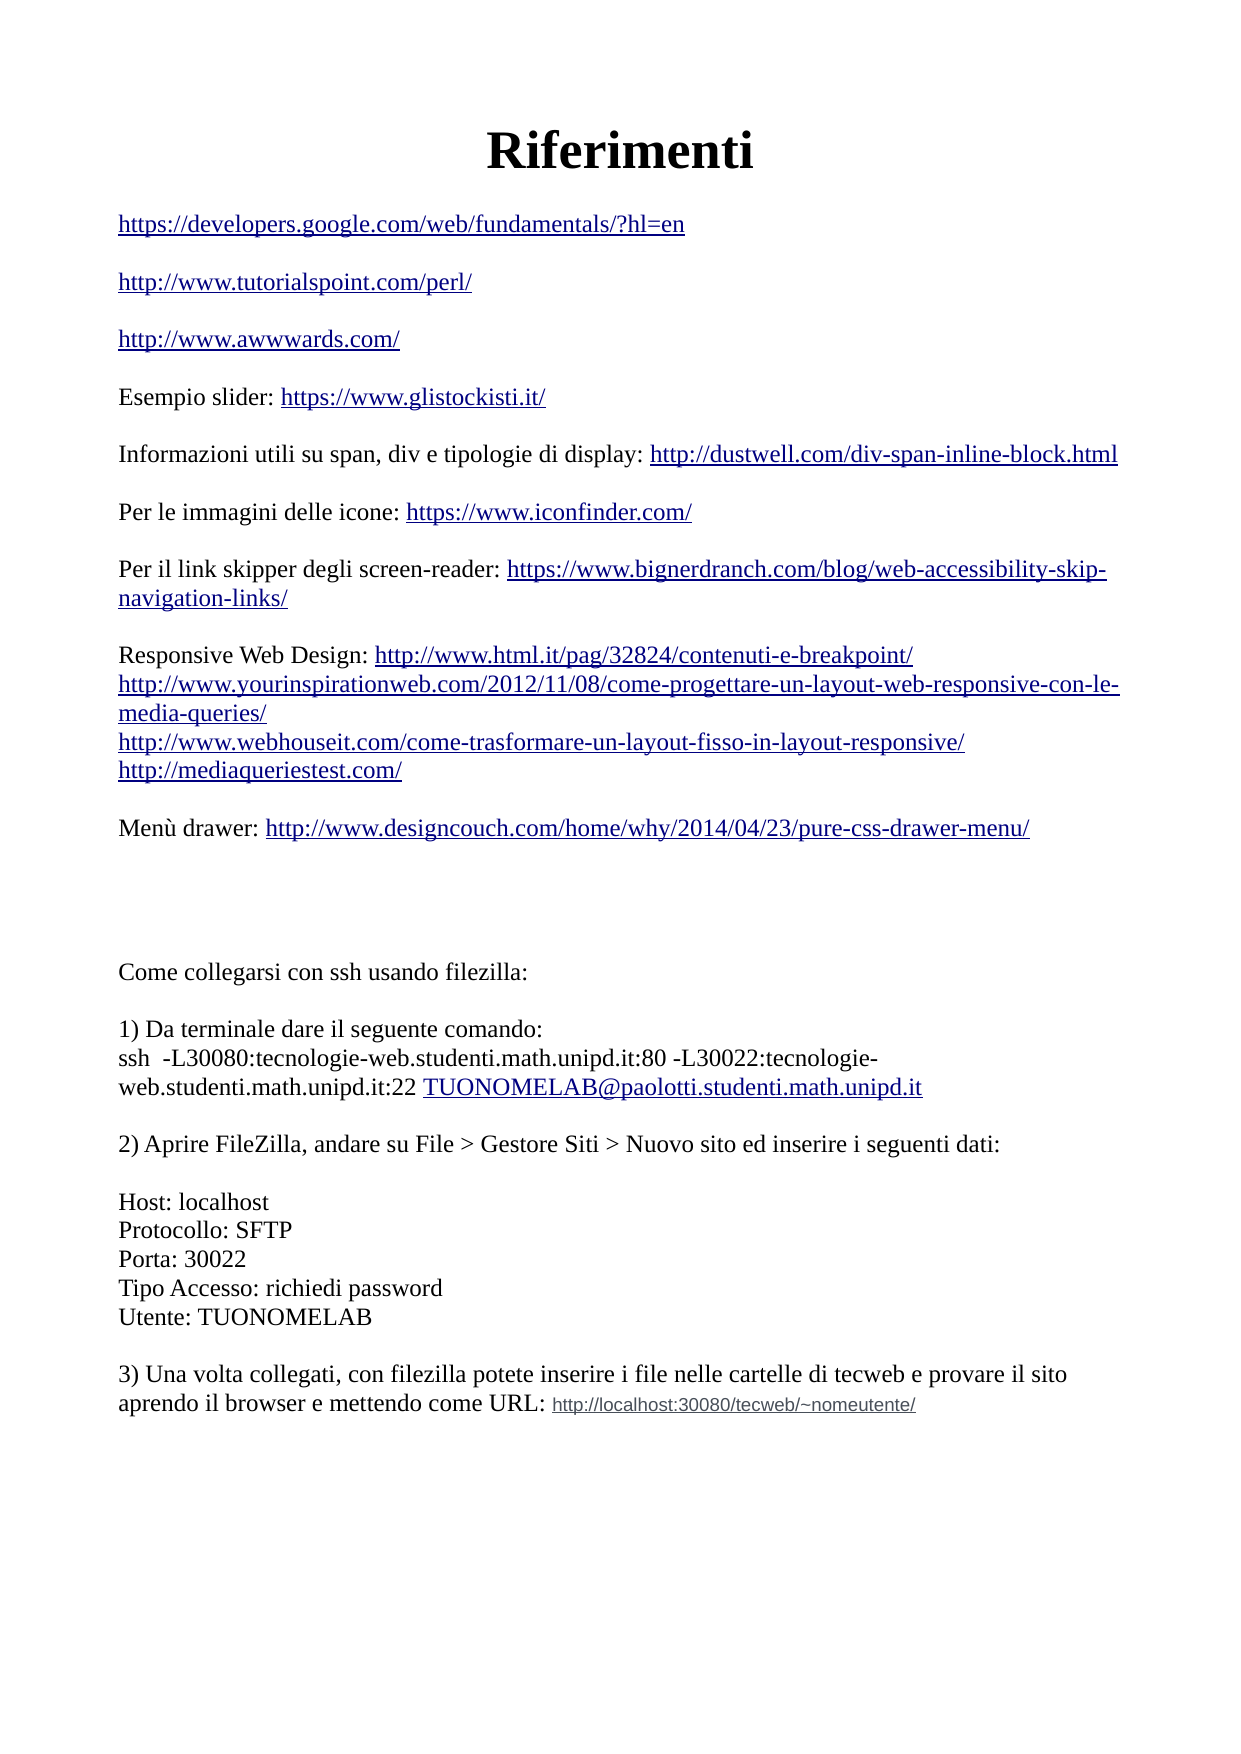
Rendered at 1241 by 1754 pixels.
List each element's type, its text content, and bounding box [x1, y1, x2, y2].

text Per le immagini delle icone: https://www.iconfinder.com/ [118, 497, 1122, 525]
text Per il link skipper degli screen-reader: https://www.bignerdranch.com/blog/web-accessibility-skip-navigation-links/ [118, 554, 1122, 612]
text http://www.webhouseit.com/come-trasformare-un-layout-fisso-in-layout-responsive/ [118, 727, 1122, 755]
text http://www.yourinspirationweb.com/2012/11/08/come-progettare-un-layout-web-responsive-con-le-media-queries/ [118, 669, 1122, 727]
text Responsive Web Design: http://www.html.it/pag/32824/contenuti-e-breakpoint/ [118, 640, 1122, 669]
text Come collegarsi con ssh usando filezilla: [118, 957, 1122, 985]
text Utente: TUONOMELAB [118, 1302, 1122, 1330]
text 3) Una volta collegati, con filezilla potete inserire i file nelle cartelle di tecweb e provare il sito aprendo il browser e mettendo come URL: http://localhost:30080/tecweb/~nomeutente/ [118, 1359, 1122, 1417]
text Menù drawer: http://www.designcouch.com/home/why/2014/04/23/pure-css-drawer-menu/ [118, 813, 1122, 842]
text https://developers.google.com/web/fundamentals/?hl=en [118, 209, 1122, 238]
text Esempio slider: https://www.glistockisti.it/ [118, 382, 1122, 410]
text Porta: 30022 [118, 1244, 1122, 1273]
text ssh -L30080:tecnologie-web.studenti.math.unipd.it:80 -L30022:tecnologie-web.studenti.math.unipd.it:22 TUONOMELAB@paolotti.studenti.math.unipd.it [118, 1043, 1122, 1100]
text http://www.tutorialspoint.com/perl/ [118, 267, 1122, 295]
text http://www.awwwards.com/ [118, 324, 1122, 353]
text 2) Aprire FileZilla, andare su File > Gestore Siti > Nuovo sito ed inserire i seguenti dati: [118, 1129, 1122, 1158]
text http://mediaqueriestest.com/ [118, 755, 1122, 784]
text Riferimenti [118, 118, 1122, 180]
text 1) Da terminale dare il seguente comando: [118, 1014, 1122, 1043]
text Host: localhost [118, 1187, 1122, 1215]
text Informazioni utili su span, div e tipologie di display: http://dustwell.com/div-span-inline-block.html [118, 439, 1122, 468]
text Protocollo: SFTP [118, 1215, 1122, 1244]
text Tipo Accesso: richiedi password [118, 1273, 1122, 1302]
